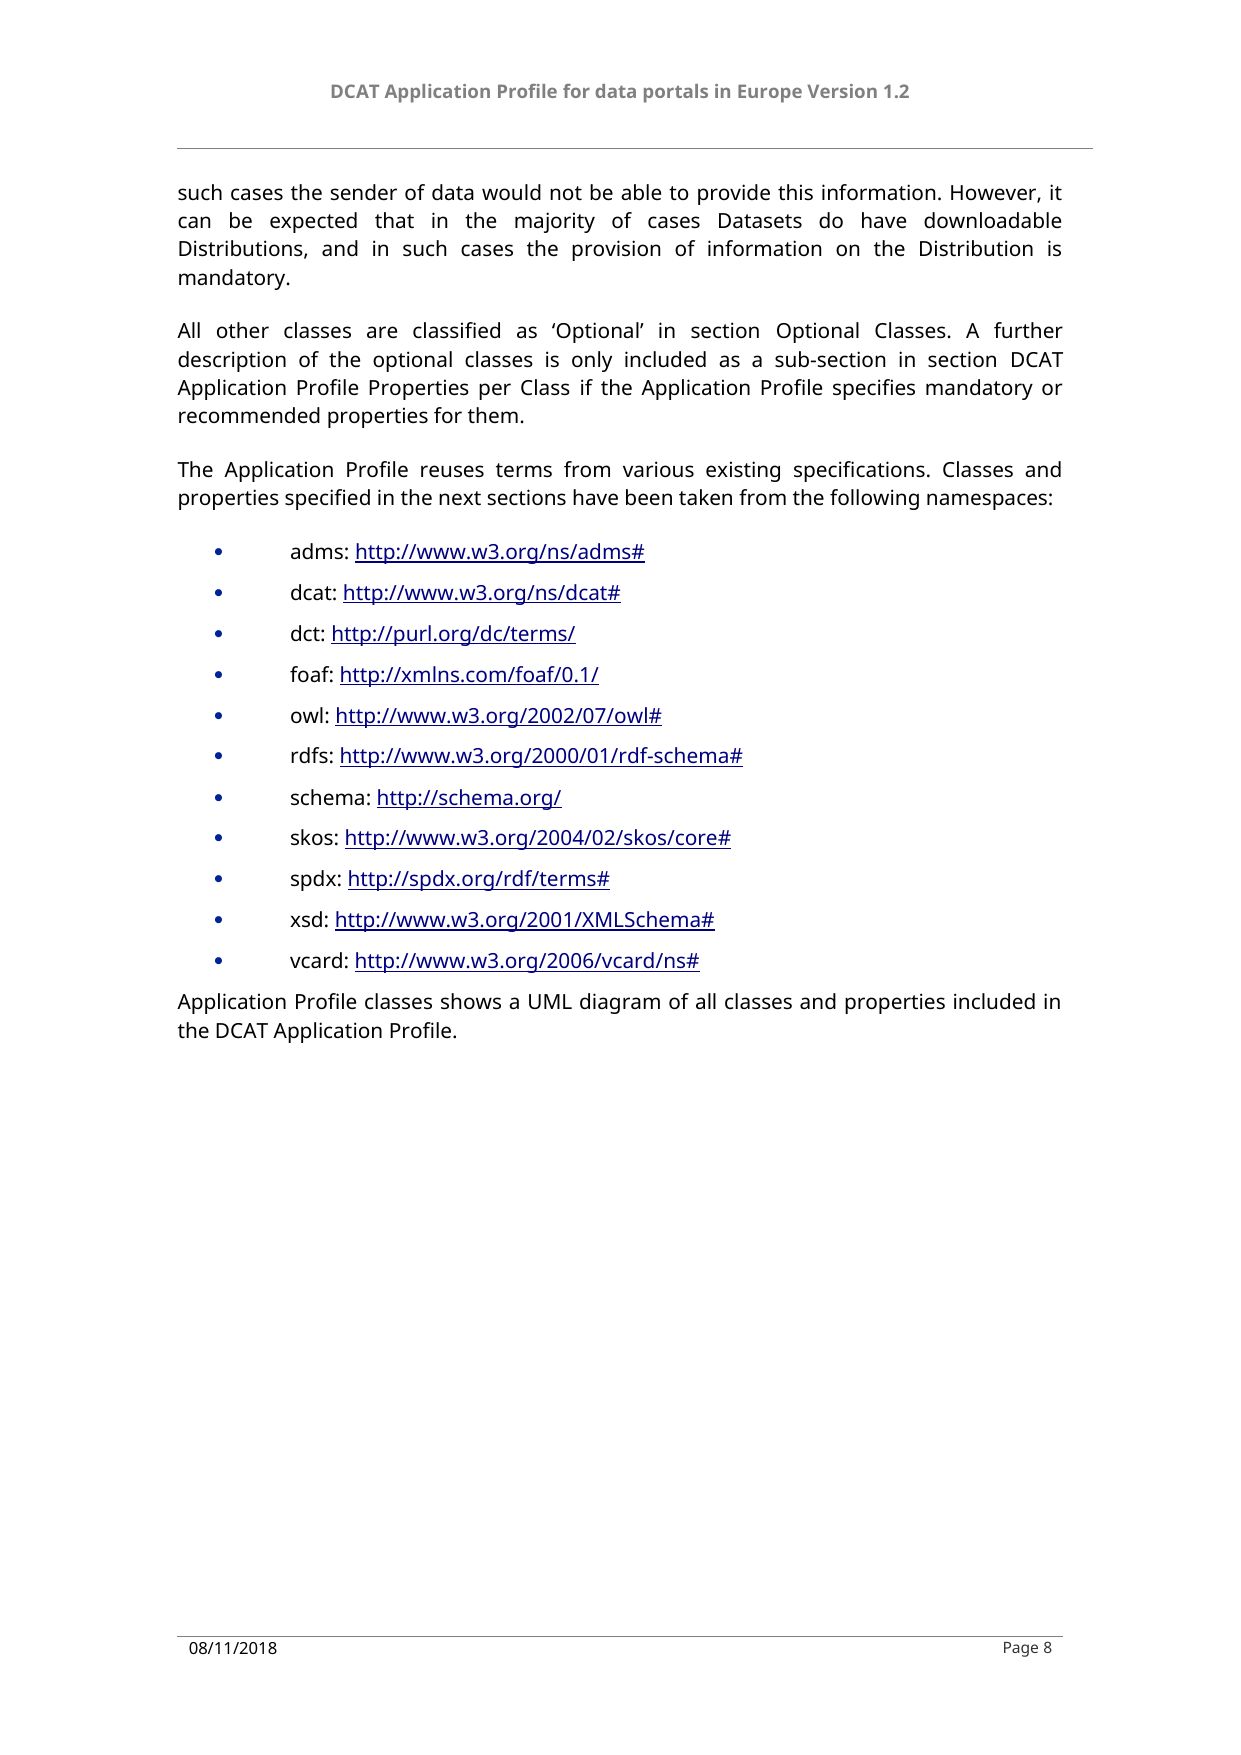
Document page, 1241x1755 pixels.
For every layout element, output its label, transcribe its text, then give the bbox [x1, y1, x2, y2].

list owl: http://www.w3.org/2002/07/owl# [215, 701, 1063, 729]
list skos: http://www.w3.org/2004/02/skos/core# [215, 823, 1063, 852]
list rdfs: http://www.w3.org/2000/01/rdf-schema# [215, 742, 1063, 770]
text Application Profile classes shows a UML diagram of all classes and properties included in the DCAT Application Profile. [177, 987, 1063, 1044]
text All other classes are classified as ‘Optional’ in section 3.3. A further description of the optional classes is only included as a sub-section in section 4 if the Application Profile specifies mandatory or recommended properties for them. [177, 316, 1063, 430]
list foaf: http://xmlns.com/foaf/0.1/ [215, 660, 1063, 688]
text The Application Profile reuses terms from various existing specifications. Classes and properties specified in the next sections have been taken from the following namespaces: [177, 455, 1063, 512]
list spdx: http://spdx.org/rdf/terms# [215, 864, 1063, 893]
list vcard: http://www.w3.org/2006/vcard/ns# [215, 946, 1063, 975]
list schema: http://schema.org/ [215, 783, 1063, 811]
list dct: http://purl.org/dc/terms/ [215, 619, 1063, 647]
list xsd: http://www.w3.org/2001/XMLSchema# [215, 905, 1063, 934]
list adms: http://www.w3.org/ns/adms# [215, 537, 1063, 565]
list dcat: http://www.w3.org/ns/dcat# [215, 578, 1063, 606]
text The class ‘Distribution’ is classified as ‘Recommended’ in section 3.2 to allow for cases that a particular Dataset does not have a downloadable Distribution, and in such cases the sender of data would not be able to provide this information. However, it can be expected that in the majority of cases Datasets do have downloadable Distributions, and in such cases the provision of information on the Distribution is mandatory. [177, 178, 1063, 291]
